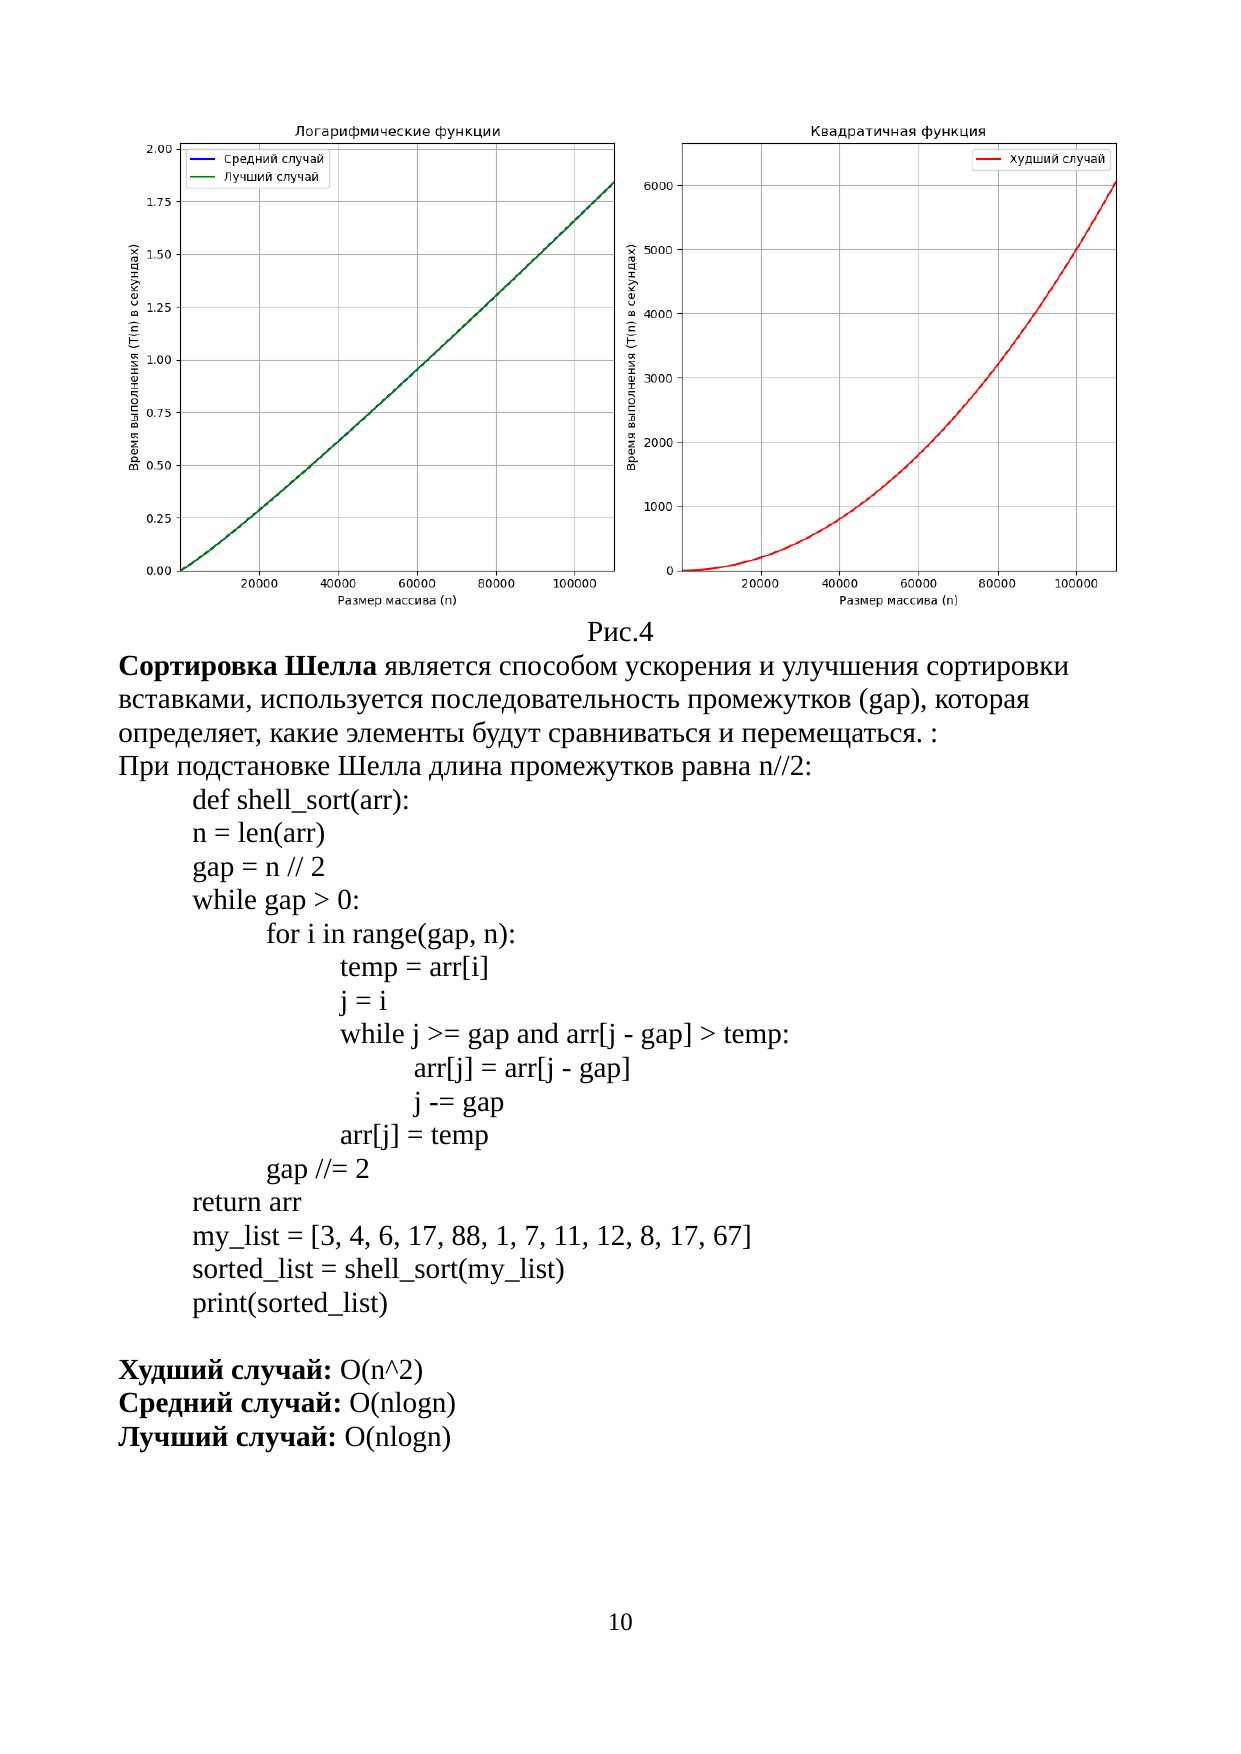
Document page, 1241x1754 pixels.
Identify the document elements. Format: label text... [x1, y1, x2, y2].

text arr[j] = arr[j - gap] [118, 1050, 1122, 1084]
text j -= gap [118, 1084, 1122, 1117]
text Лучший случай: O(nlogn) [118, 1419, 1122, 1453]
text my_list = [3, 4, 6, 17, 88, 1, 7, 11, 12, 8, 17, 67] [118, 1218, 1122, 1251]
text gap //= 2 [118, 1151, 1122, 1184]
text for i in range(gap, n): [118, 916, 1122, 949]
text При подстановке Шелла длина промежутков равна n//2: [118, 748, 1122, 782]
text n = len(arr) [118, 815, 1122, 849]
text Средний случай: O(nlogn) [118, 1386, 1122, 1419]
text def shell_sort(arr): [118, 782, 1122, 815]
text temp = arr[i] [118, 949, 1122, 983]
text print(sorted_list) [118, 1285, 1122, 1318]
text sorted_list = shell_sort(my_list) [118, 1251, 1122, 1285]
text return arr [118, 1184, 1122, 1218]
text while gap > 0: [118, 882, 1122, 916]
text arr[j] = temp [118, 1117, 1122, 1151]
text j = i [118, 983, 1122, 1017]
picture [118, 118, 1123, 615]
text while j >= gap and arr[j - gap] > temp: [118, 1017, 1122, 1050]
text Сортировка Шелла является способом ускорения и улучшения сортировки вставками, используется последовательность промежутков (gap), которая определяет, какие элементы будут сравниваться и перемещаться. : [118, 648, 1122, 748]
text Рис.4 [118, 615, 1122, 648]
text Худший случай: O(n^2) [118, 1352, 1122, 1386]
text gap = n // 2 [118, 849, 1122, 882]
